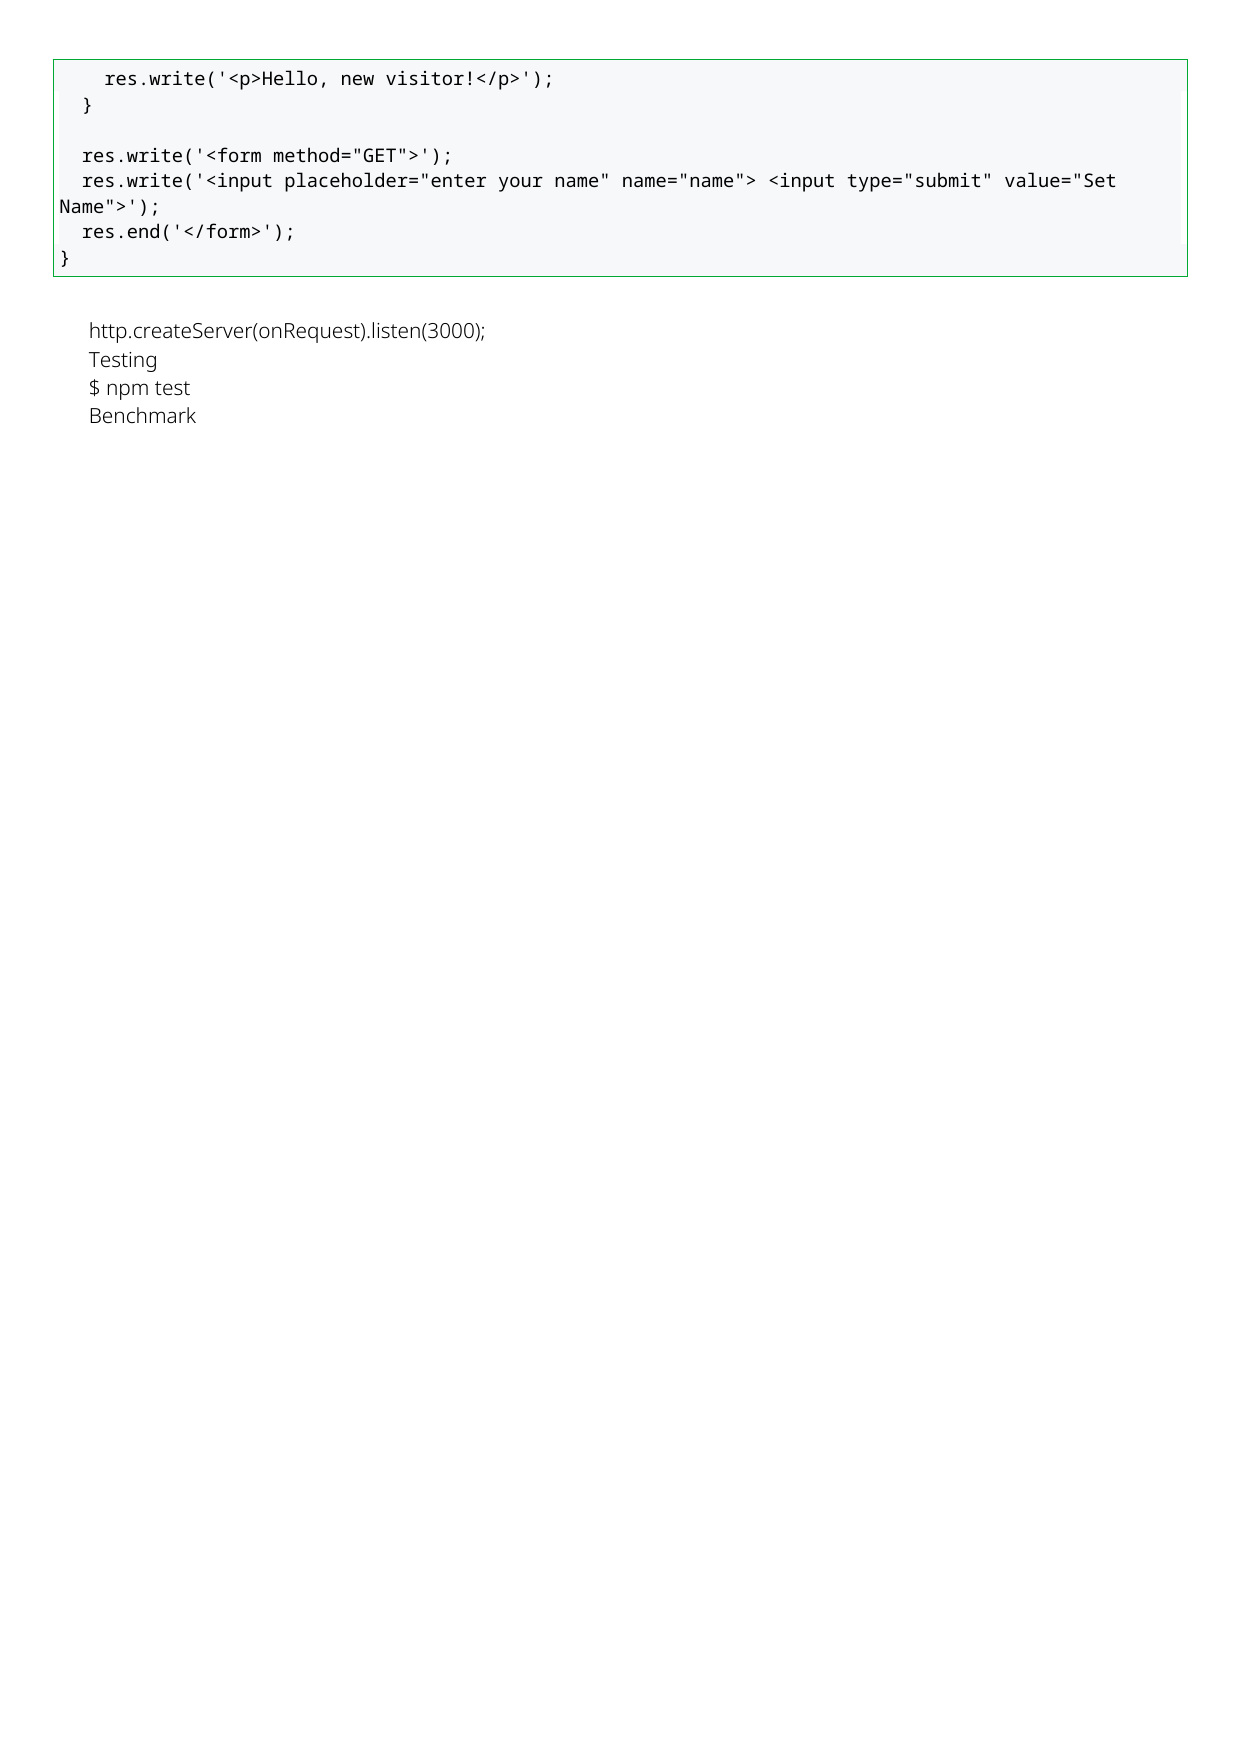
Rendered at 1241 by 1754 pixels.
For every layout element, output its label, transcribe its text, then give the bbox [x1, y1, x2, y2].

text $ npm test [59, 373, 1181, 402]
text res.write('<form method="GET">'); [59, 142, 1181, 168]
text Benchmark [59, 402, 1181, 430]
text http.createServer(onRequest).listen(3000); [59, 316, 1181, 345]
text Testing [59, 345, 1181, 373]
text } [59, 91, 1181, 117]
text res.end('</form>'); [59, 219, 1181, 238]
text res.write('<p>Hello, new visitor!</p>'); [54, 60, 1187, 91]
text res.write('<input placeholder="enter your name" name="name"> <input type="submit" value="Set Name">'); [59, 168, 1181, 219]
text } [54, 238, 1187, 276]
